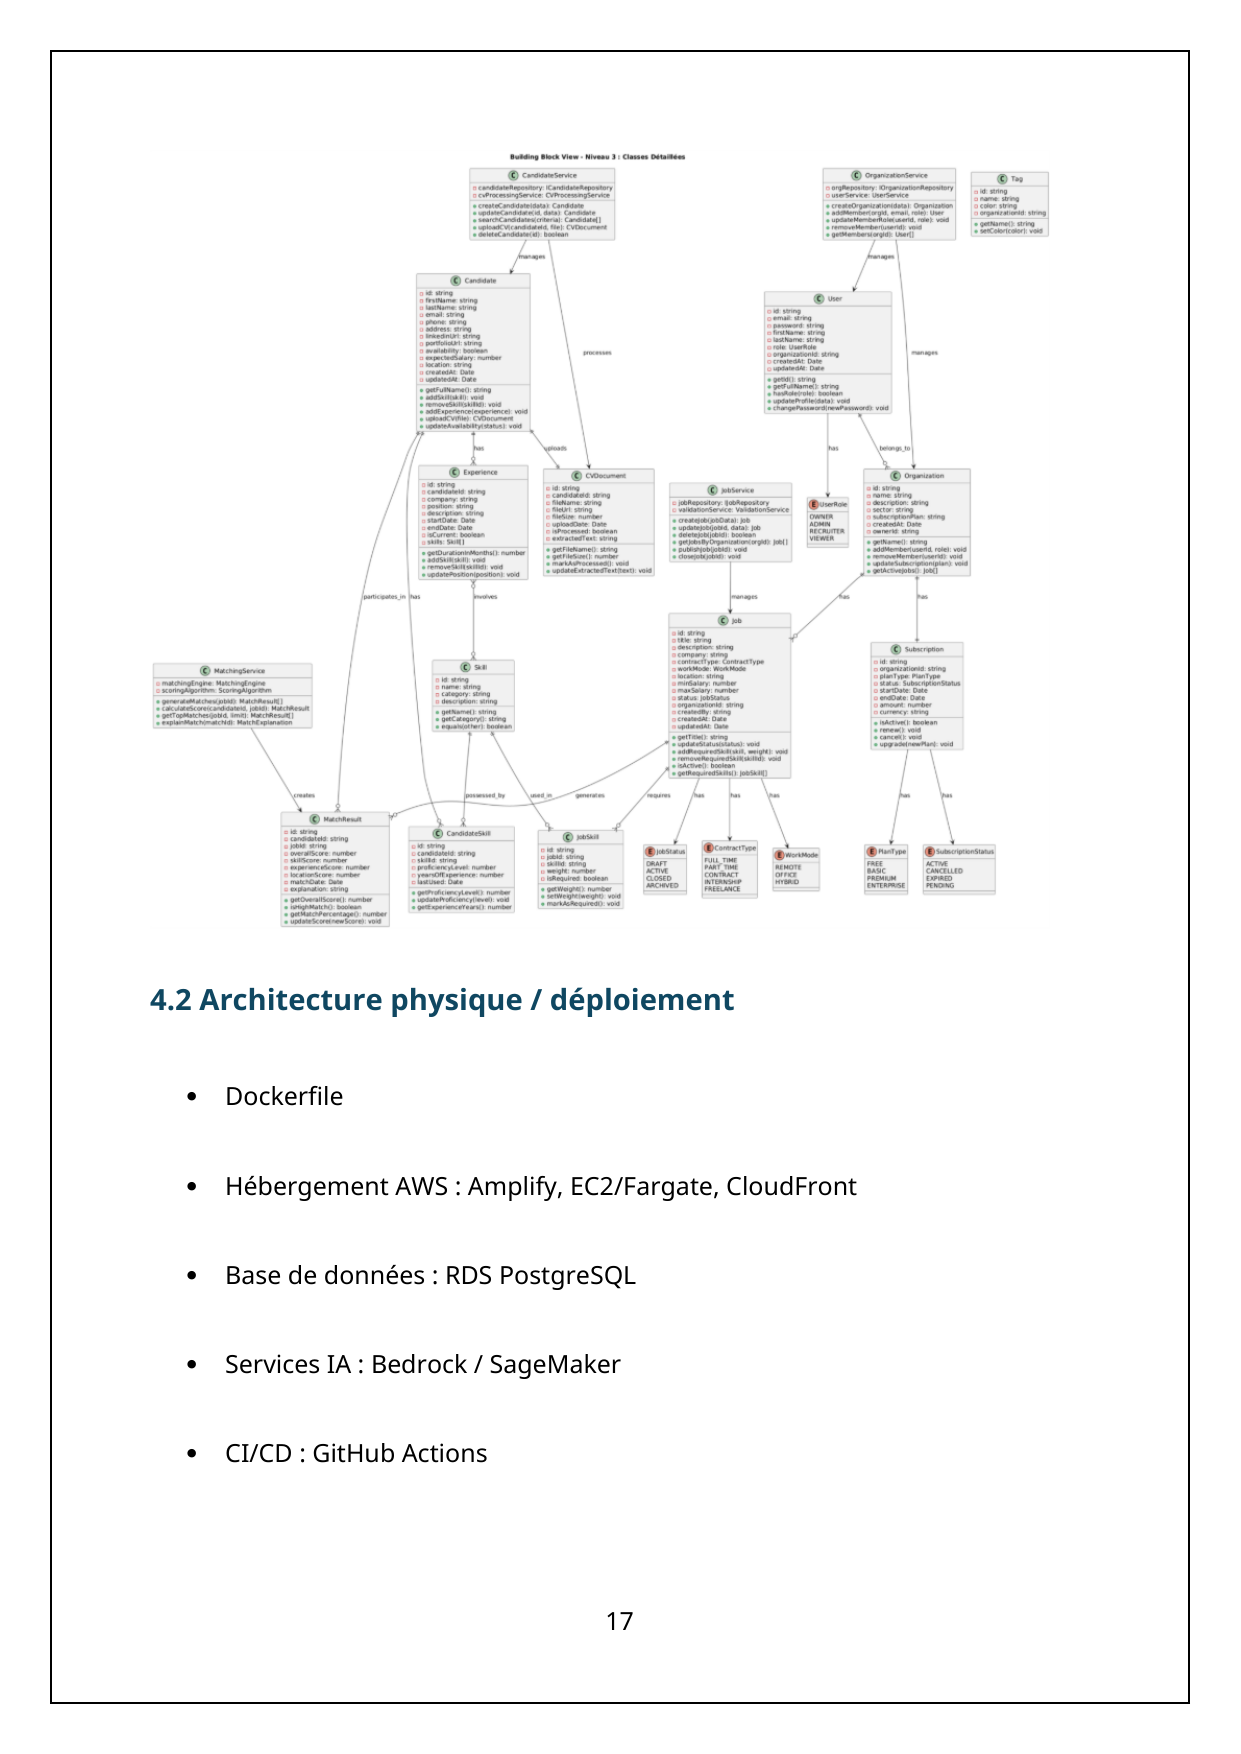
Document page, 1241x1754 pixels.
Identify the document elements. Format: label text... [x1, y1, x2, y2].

list Dockerfile [187, 1079, 1090, 1113]
subtitle 4.2 Architecture physique / déploiement [150, 979, 1090, 1019]
list Services IA : Bedrock / SageMaker [187, 1347, 1090, 1381]
list Hébergement AWS : Amplify, EC2/Fargate, CloudFront [187, 1168, 1090, 1202]
list CI/CD : GitHub Actions [187, 1436, 1090, 1470]
list Base de données : RDS PostgreSQL [187, 1257, 1090, 1291]
